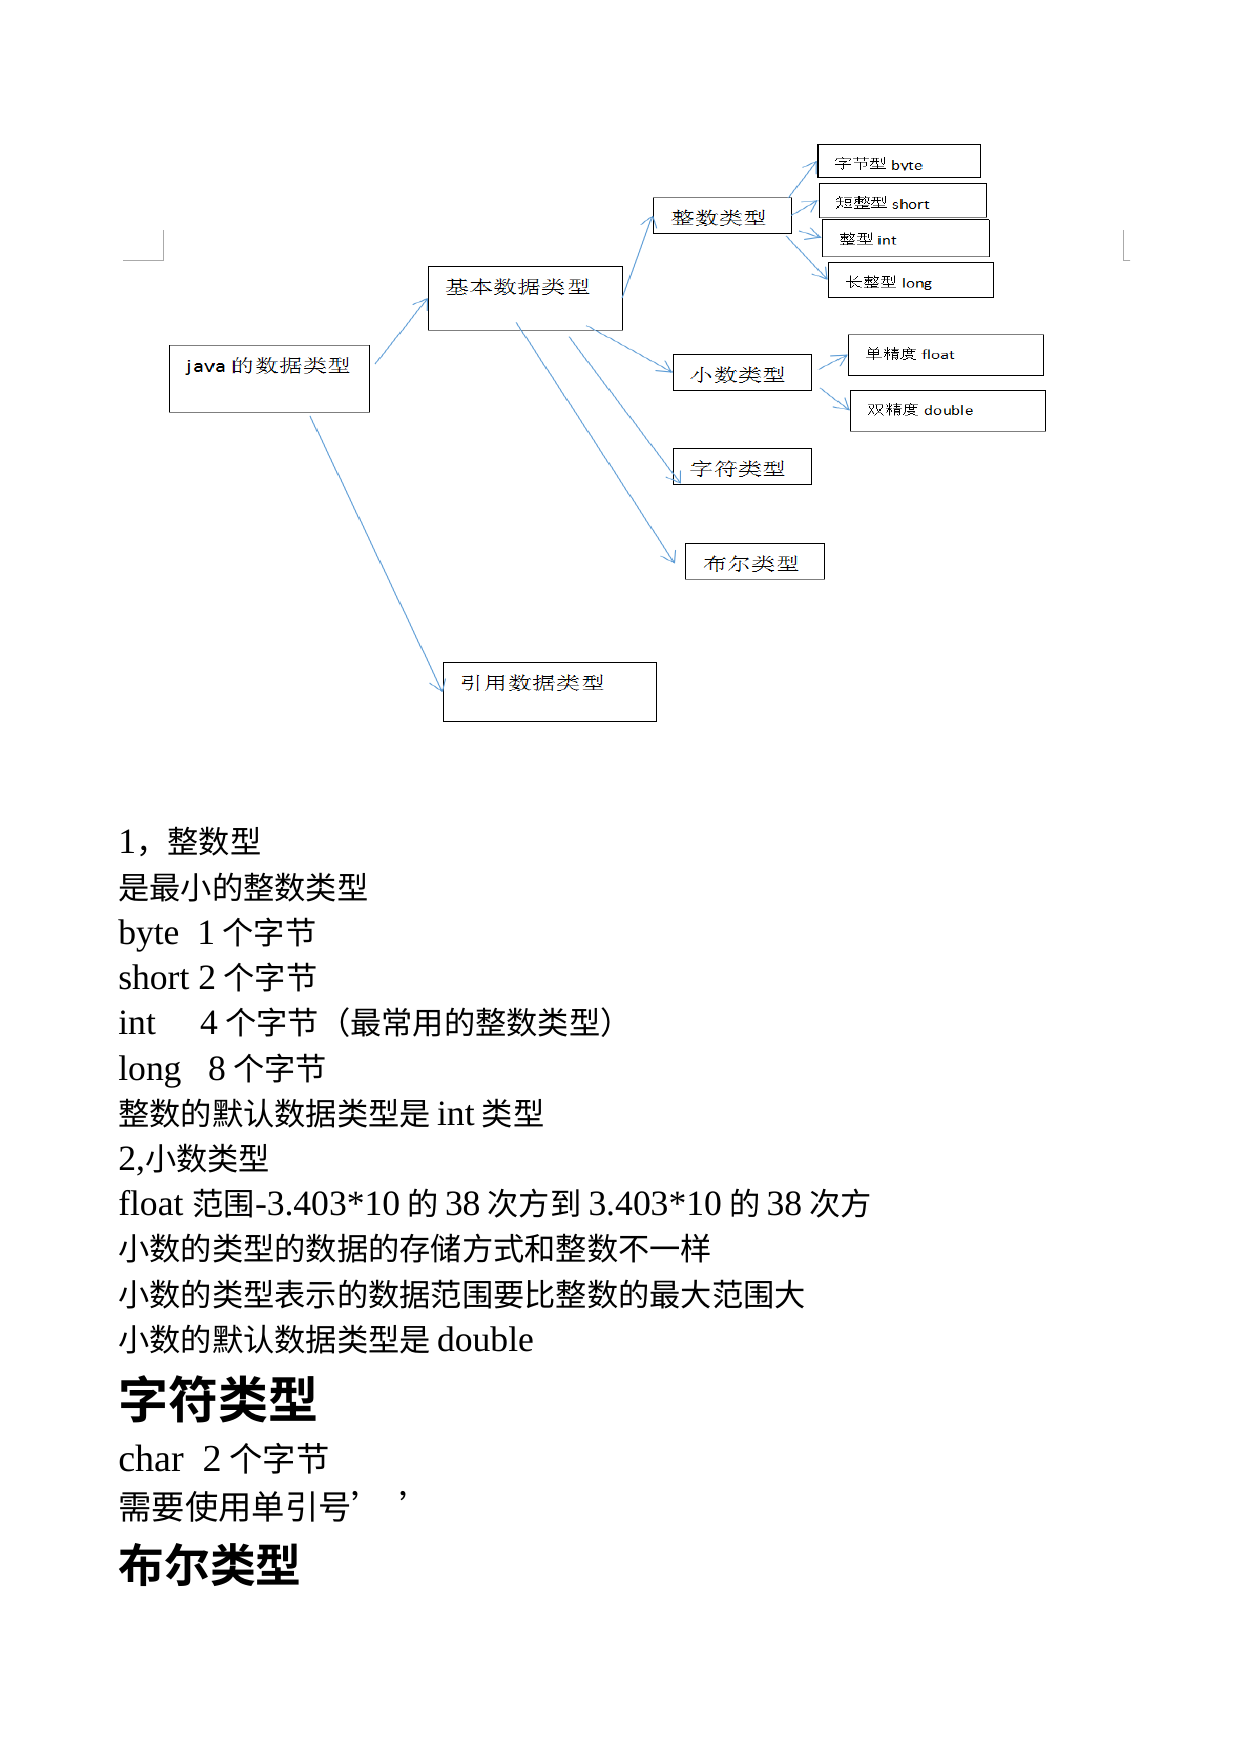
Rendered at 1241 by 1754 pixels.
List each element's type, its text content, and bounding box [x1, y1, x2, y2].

text long 8个字节 [118, 1044, 1122, 1089]
text 小数的类型表示的数据范围要比整数的最大范围大 [118, 1270, 1122, 1315]
text byte 1个字节 [118, 908, 1122, 953]
text 整数的默认数据类型是int类型 [118, 1089, 1122, 1134]
text 是最小的整数类型 [118, 863, 1122, 908]
text char 2个字节 [118, 1433, 1122, 1481]
text 2,小数类型 [118, 1134, 1122, 1179]
text 需要使用单引号’ ’ [118, 1481, 1122, 1529]
text 布尔类型 [118, 1529, 1122, 1595]
text 1，整数型 [118, 818, 1122, 863]
text 小数的类型的数据的存储方式和整数不一样 [118, 1224, 1122, 1270]
text 字符类型 [118, 1360, 1122, 1433]
text short 2个字节 [118, 953, 1122, 998]
text int 4个字节（最常用的整数类型） [118, 998, 1122, 1044]
text 小数的默认数据类型是double [118, 1315, 1122, 1360]
text float 范围-3.403*10的38次方到 3.403*10的38次方 [118, 1179, 1122, 1224]
picture [109, 139, 1131, 732]
